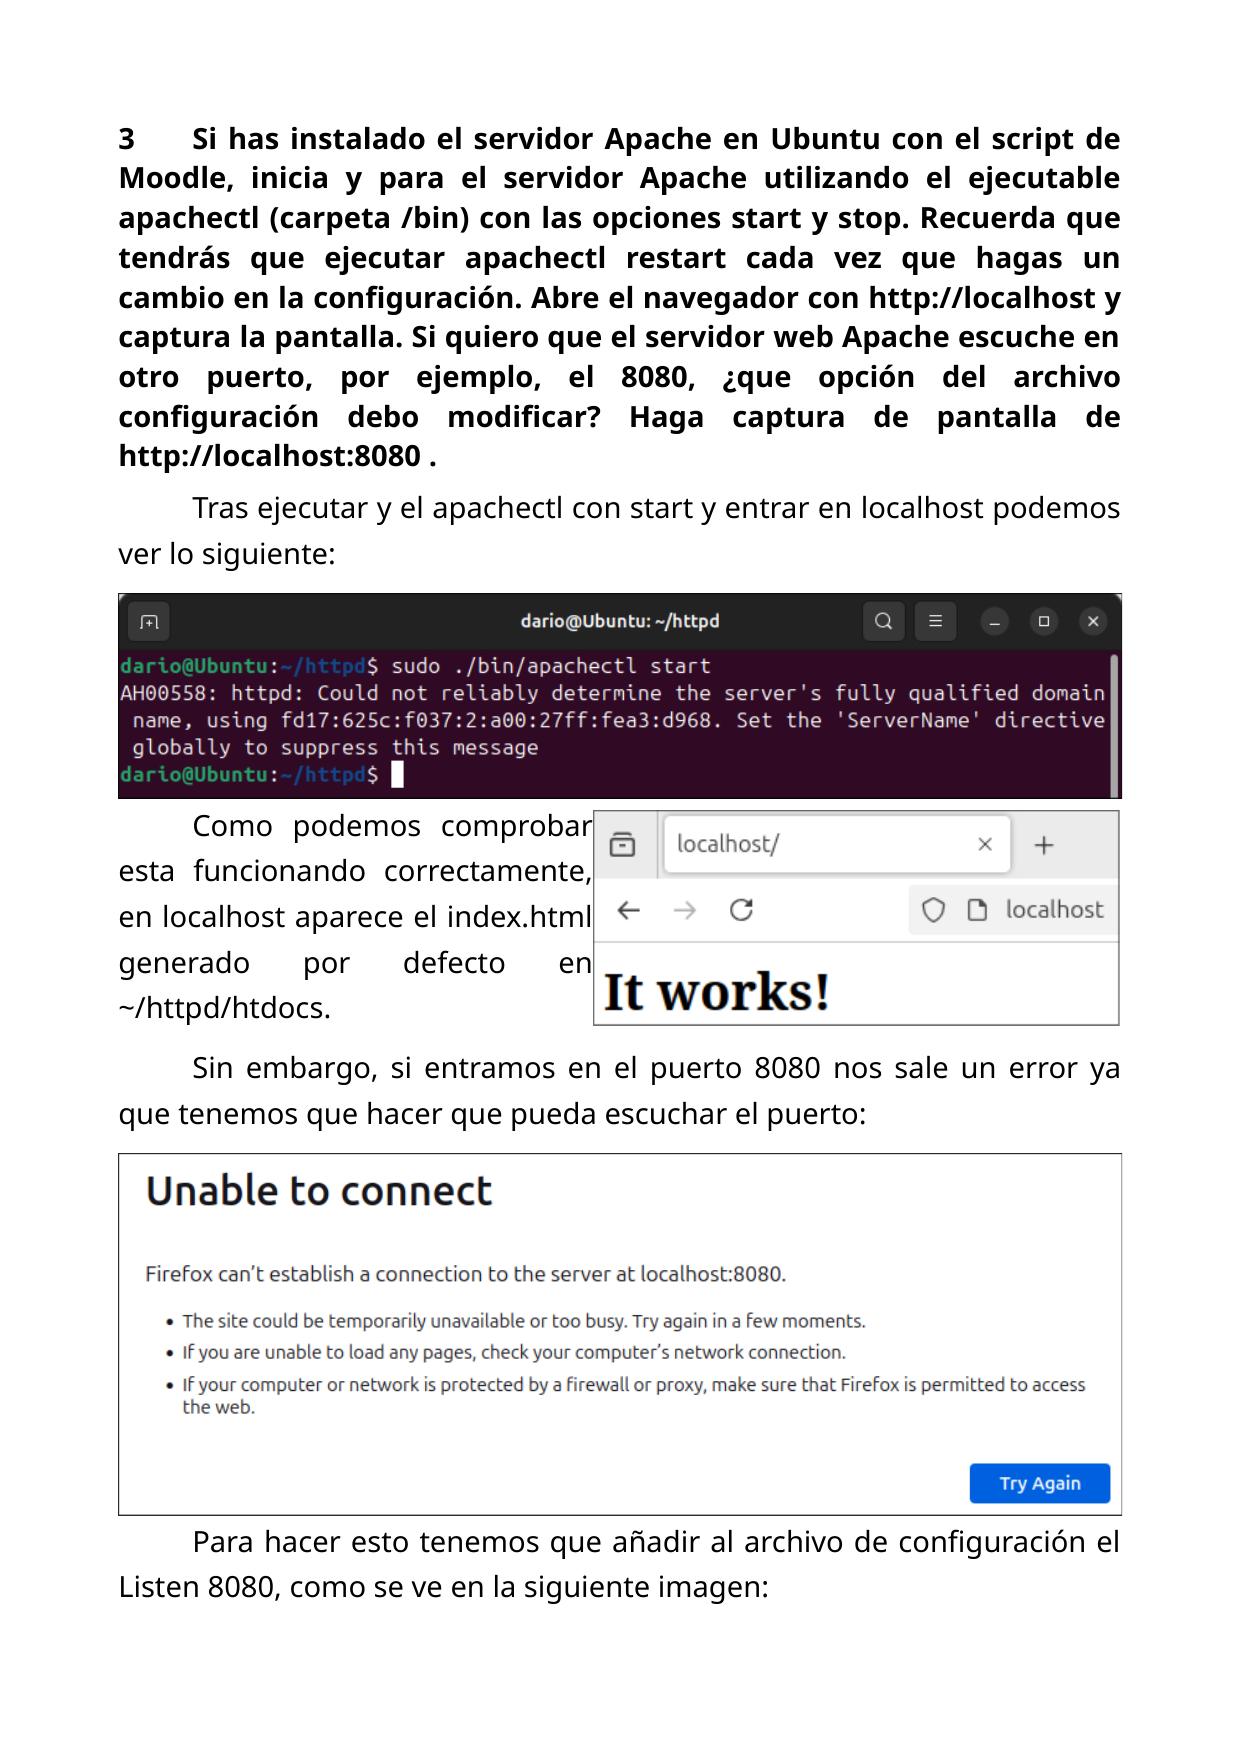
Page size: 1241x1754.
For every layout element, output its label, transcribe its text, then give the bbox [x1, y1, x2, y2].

picture [593, 810, 1120, 1026]
picture [118, 1153, 1123, 1516]
subtitle Si has instalado el servidor Apache en Ubuntu con el script de Moodle, inicia y para el servidor Apache utilizando el ejecutable apachectl (carpeta /bin) con las opciones start y stop. Recuerda que tendrás que ejecutar apachectl restart cada vez que hagas un cambio en la configuración. Abre el navegador con http://localhost y captura la pantalla. Si quiero que el servidor web Apache escuche en otro puerto, por ejemplo, el 8080, ¿que opción del archivo configuración debo modificar? Haga captura de pantalla de http://localhost:8080 . [118, 118, 1122, 475]
picture [118, 593, 1123, 799]
text Para hacer esto tenemos que añadir al archivo de configuración el Listen 8080, como se ve en la siguiente imagen: [118, 1516, 1122, 1606]
text Tras ejecutar y el apachectl con start y entrar en localhost podemos ver lo siguiente: [118, 488, 1122, 573]
text Como podemos comprobar esta funcionando correctamente, en localhost aparece el index.html generado por defecto en ~/httpd/htdocs. [118, 799, 1122, 1027]
text Sin embargo, si entramos en el puerto 8080 nos sale un error ya que tenemos que hacer que pueda escuchar el puerto: [118, 1048, 1122, 1133]
